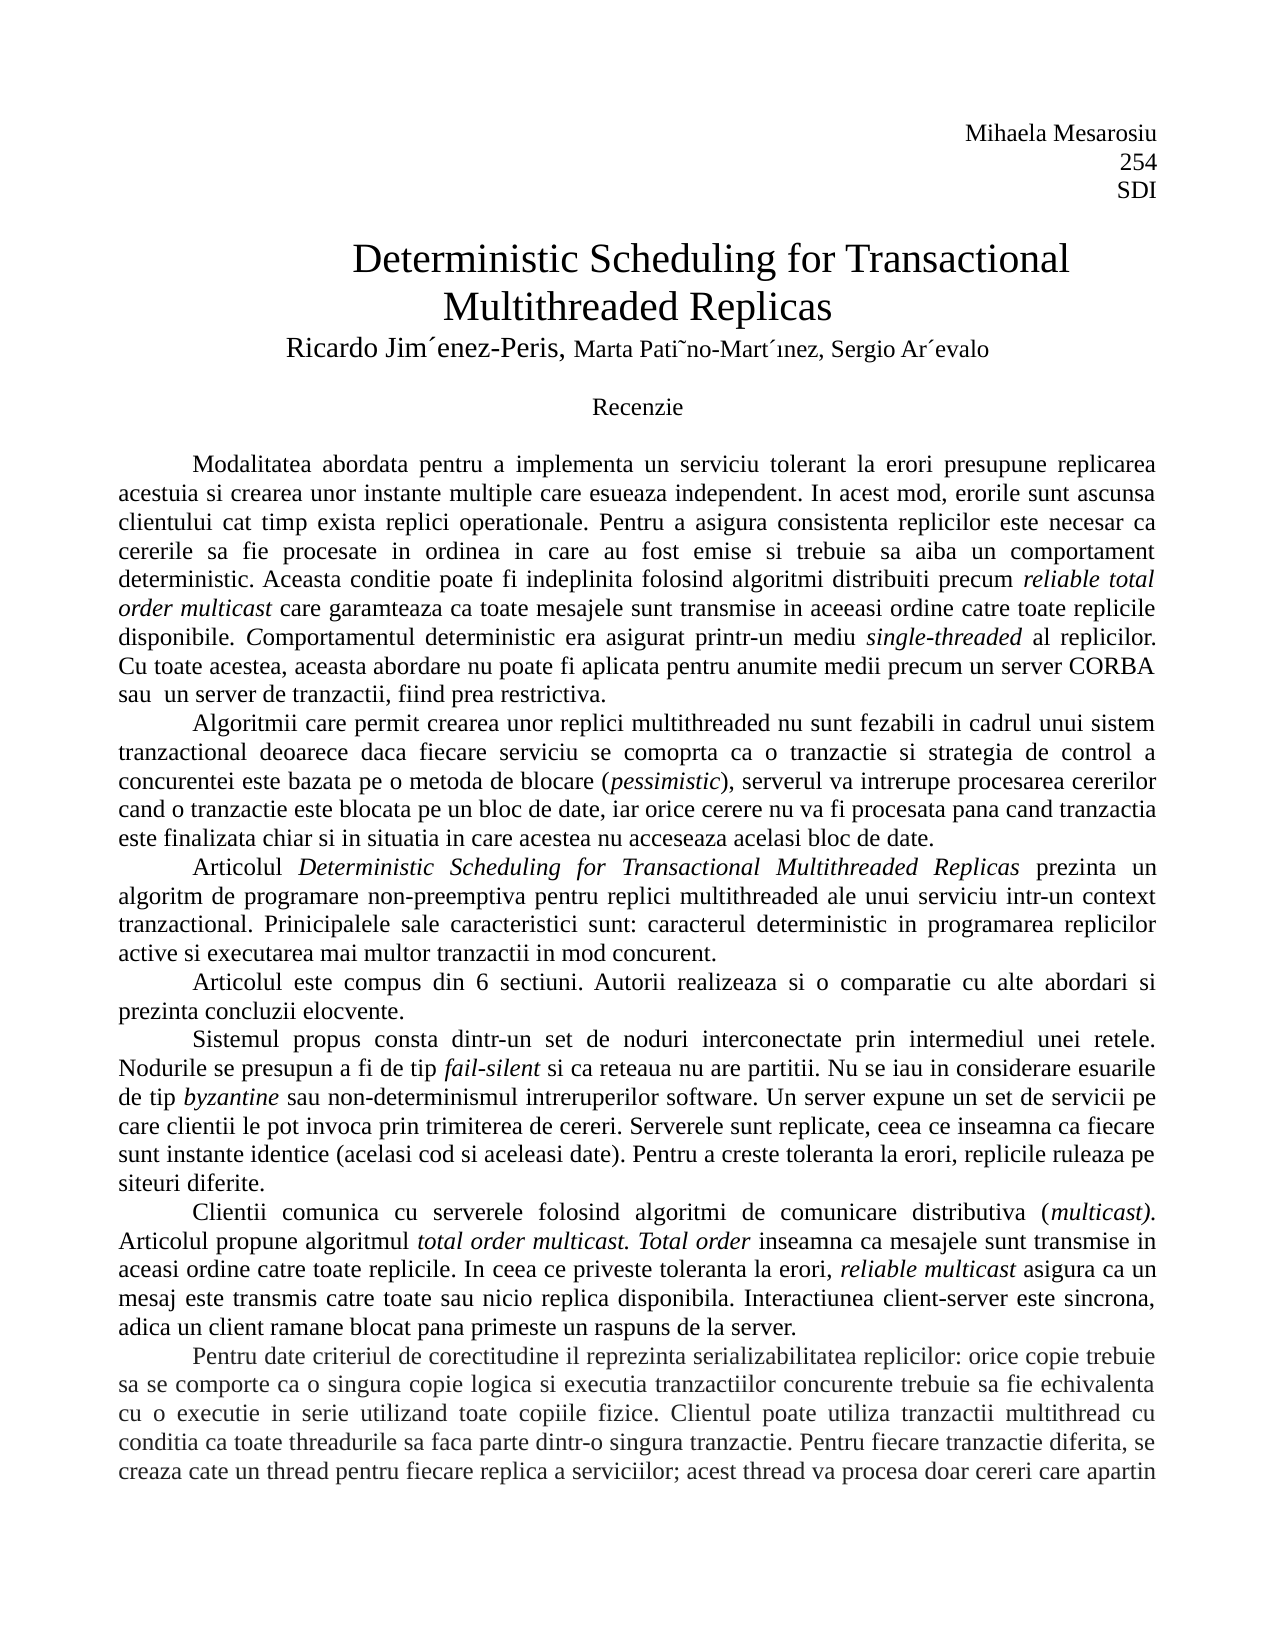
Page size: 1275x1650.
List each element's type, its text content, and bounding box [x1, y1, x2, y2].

text Algoritmii care permit crearea unor replici multithreaded nu sunt fezabili in cadrul unui sistem tranzactional deoarece daca fiecare serviciu se comoprta ca o tranzactie si strategia de control a concurentei este bazata pe o metoda de blocare (pessimistic), serverul va intrerupe procesarea cererilor cand o tranzactie este blocata pe un bloc de date, iar orice cerere nu va fi procesata pana cand tranzactia este finalizata chiar si in situatia in care acestea nu acceseaza acelasi bloc de date. [118, 708, 1157, 852]
text Deterministic Scheduling for Transactional Multithreaded Replicas [118, 234, 1157, 330]
text Articolul Deterministic Scheduling for Transactional Multithreaded Replicas prezinta un algoritm de programare non-preemptiva pentru replici multithreaded ale unui serviciu intr-un context tranzactional. Prinicipalele sale caracteristici sunt: caracterul deterministic in programarea replicilor active si executarea mai multor tranzactii in mod concurent. [118, 852, 1157, 967]
text Recenzie [118, 392, 1157, 421]
text Sistemul propus consta dintr-un set de noduri interconectate prin intermediul unei retele. Nodurile se presupun a fi de tip fail-silent si ca reteaua nu are partitii. Nu se iau in considerare esuarile de tip byzantine sau non-determinismul intreruperilor software. Un server expune un set de servicii pe care clientii le pot invoca prin trimiterea de cereri. Serverele sunt replicate, ceea ce inseamna ca fiecare sunt instante identice (acelasi cod si aceleasi date). Pentru a creste toleranta la erori, replicile ruleaza pe siteuri diferite. [118, 1024, 1157, 1197]
text Modalitatea abordata pentru a implementa un serviciu tolerant la erori presupune replicarea acestuia si crearea unor instante multiple care esueaza independent. In acest mod, erorile sunt ascunsa clientului cat timp exista replici operationale. Pentru a asigura consistenta replicilor este necesar ca cererile sa fie procesate in ordinea in care au fost emise si trebuie sa aiba un comportament deterministic. Aceasta conditie poate fi indeplinita folosind algoritmi distribuiti precum reliable total order multicast care garamteaza ca toate mesajele sunt transmise in aceeasi ordine catre toate replicile disponibile. Comportamentul deterministic era asigurat printr-un mediu single-threaded al replicilor. Cu toate acestea, aceasta abordare nu poate fi aplicata pentru anumite medii precum un server CORBA sau un server de tranzactii, fiind prea restrictiva. [118, 449, 1157, 708]
text Pentru date criteriul de corectitudine il reprezinta serializabilitatea replicilor: orice copie trebuie sa se comporte ca o singura copie logica si executia tranzactiilor concurente trebuie sa fie echivalenta cu o executie in serie utilizand toate copiile fizice. Clientul poate utiliza tranzactii multithread cu conditia ca toate threadurile sa faca parte dintr-o singura tranzactie. Pentru fiecare tranzactie diferita, se creaza cate un thread pentru fiecare replica a serviciilor; acest thread va procesa doar cereri care apartin [118, 1341, 1157, 1484]
text Clientii comunica cu serverele folosind algoritmi de comunicare distributiva (multicast). Articolul propune algoritmul total order multicast. Total order inseamna ca mesajele sunt transmise in aceasi ordine catre toate replicile. In ceea ce priveste toleranta la erori, reliable multicast asigura ca un mesaj este transmis catre toate sau nicio replica disponibila. Interactiunea client-server este sincrona, adica un client ramane blocat pana primeste un raspuns de la server. [118, 1197, 1157, 1341]
text Ricardo Jim´enez-Peris, Marta Pati˜no-Mart´ınez, Sergio Ar´evalo [118, 330, 1157, 363]
text Articolul este compus din 6 sectiuni. Autorii realizeaza si o comparatie cu alte abordari si prezinta concluzii elocvente. [118, 967, 1157, 1024]
